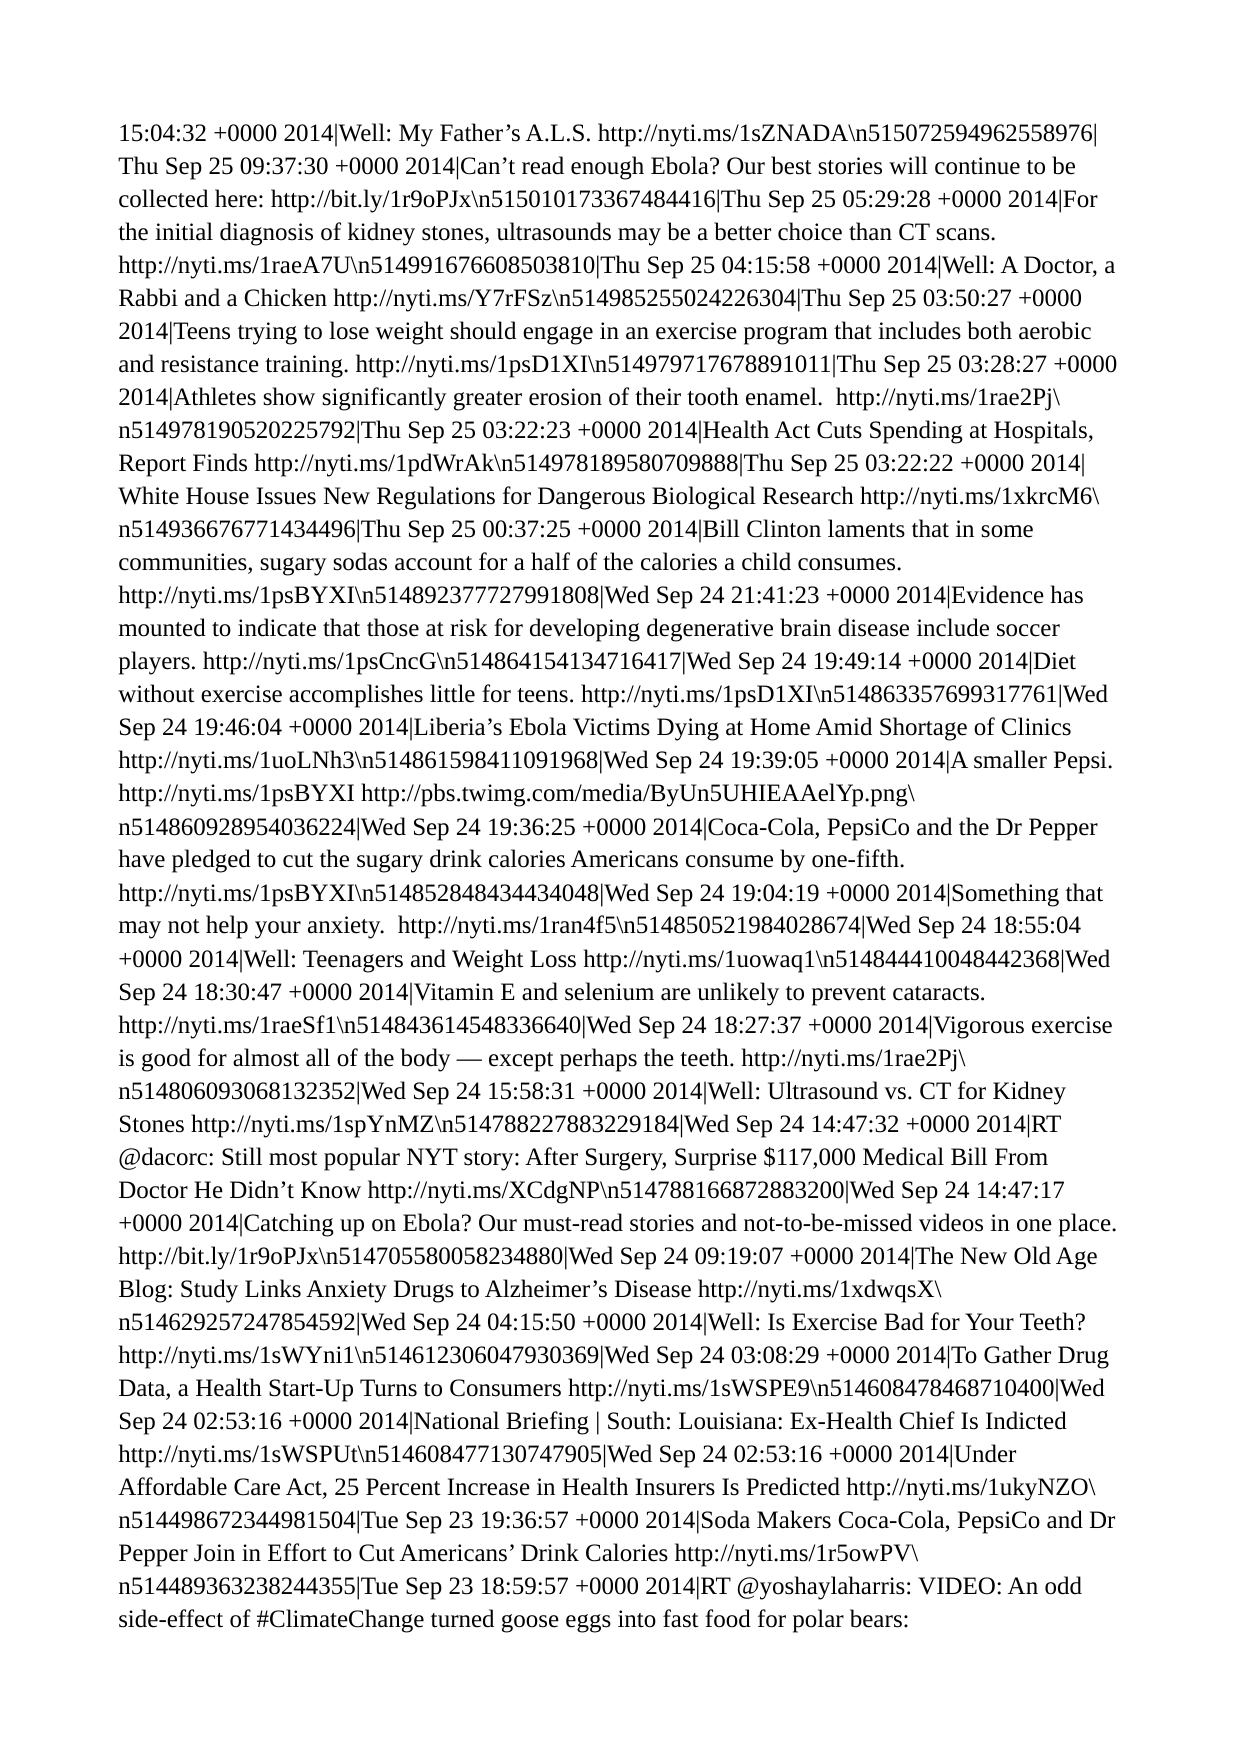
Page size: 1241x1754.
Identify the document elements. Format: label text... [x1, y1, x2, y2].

text 15:04:32 +0000 2014|Well: My Father’s A.L.S. http://nyti.ms/1sZNADA\n515072594962558976|Thu Sep 25 09:37:30 +0000 2014|Can’t read enough Ebola? Our best stories will continue to be collected here: http://bit.ly/1r9oPJx\n515010173367484416|Thu Sep 25 05:29:28 +0000 2014|For the initial diagnosis of kidney stones, ultrasounds may be a better choice than CT scans. http://nyti.ms/1raeA7U\n514991676608503810|Thu Sep 25 04:15:58 +0000 2014|Well: A Doctor, a Rabbi and a Chicken http://nyti.ms/Y7rFSz\n514985255024226304|Thu Sep 25 03:50:27 +0000 2014|Teens trying to lose weight should engage in an exercise program that includes both aerobic and resistance training. http://nyti.ms/1psD1XI\n514979717678891011|Thu Sep 25 03:28:27 +0000 2014|Athletes show significantly greater erosion of their tooth enamel. http://nyti.ms/1rae2Pj\n514978190520225792|Thu Sep 25 03:22:23 +0000 2014|Health Act Cuts Spending at Hospitals, Report Finds http://nyti.ms/1pdWrAk\n514978189580709888|Thu Sep 25 03:22:22 +0000 2014|White House Issues New Regulations for Dangerous Biological Research http://nyti.ms/1xkrcM6\n514936676771434496|Thu Sep 25 00:37:25 +0000 2014|Bill Clinton laments that in some communities, sugary sodas account for a half of the calories a child consumes. http://nyti.ms/1psBYXI\n514892377727991808|Wed Sep 24 21:41:23 +0000 2014|Evidence has mounted to indicate that those at risk for developing degenerative brain disease include soccer players. http://nyti.ms/1psCncG\n514864154134716417|Wed Sep 24 19:49:14 +0000 2014|Diet without exercise accomplishes little for teens. http://nyti.ms/1psD1XI\n514863357699317761|Wed Sep 24 19:46:04 +0000 2014|Liberia’s Ebola Victims Dying at Home Amid Shortage of Clinics http://nyti.ms/1uoLNh3\n514861598411091968|Wed Sep 24 19:39:05 +0000 2014|A smaller Pepsi. http://nyti.ms/1psBYXI http://pbs.twimg.com/media/ByUn5UHIEAAelYp.png\n514860928954036224|Wed Sep 24 19:36:25 +0000 2014|Coca-Cola, PepsiCo and the Dr Pepper have pledged to cut the sugary drink calories Americans consume by one-fifth. http://nyti.ms/1psBYXI\n514852848434434048|Wed Sep 24 19:04:19 +0000 2014|Something that may not help your anxiety. http://nyti.ms/1ran4f5\n514850521984028674|Wed Sep 24 18:55:04 +0000 2014|Well: Teenagers and Weight Loss http://nyti.ms/1uowaq1\n514844410048442368|Wed Sep 24 18:30:47 +0000 2014|Vitamin E and selenium are unlikely to prevent cataracts. http://nyti.ms/1raeSf1\n514843614548336640|Wed Sep 24 18:27:37 +0000 2014|Vigorous exercise is good for almost all of the body — except perhaps the teeth. http://nyti.ms/1rae2Pj\n514806093068132352|Wed Sep 24 15:58:31 +0000 2014|Well: Ultrasound vs. CT for Kidney Stones http://nyti.ms/1spYnMZ\n514788227883229184|Wed Sep 24 14:47:32 +0000 2014|RT @dacorc: Still most popular NYT story: After Surgery, Surprise $117,000 Medical Bill From Doctor He Didn’t Know http://nyti.ms/XCdgNP\n514788166872883200|Wed Sep 24 14:47:17 +0000 2014|Catching up on Ebola? Our must-read stories and not-to-be-missed videos in one place. http://bit.ly/1r9oPJx\n514705580058234880|Wed Sep 24 09:19:07 +0000 2014|The New Old Age Blog: Study Links Anxiety Drugs to Alzheimer’s Disease http://nyti.ms/1xdwqsX\n514629257247854592|Wed Sep 24 04:15:50 +0000 2014|Well: Is Exercise Bad for Your Teeth? http://nyti.ms/1sWYni1\n514612306047930369|Wed Sep 24 03:08:29 +0000 2014|To Gather Drug Data, a Health Start-Up Turns to Consumers http://nyti.ms/1sWSPE9\n514608478468710400|Wed Sep 24 02:53:16 +0000 2014|National Briefing | South: Louisiana: Ex-Health Chief Is Indicted http://nyti.ms/1sWSPUt\n514608477130747905|Wed Sep 24 02:53:16 +0000 2014|Under Affordable Care Act, 25 Percent Increase in Health Insurers Is Predicted http://nyti.ms/1ukyNZO\n514498672344981504|Tue Sep 23 19:36:57 +0000 2014|Soda Makers Coca-Cola, PepsiCo and Dr Pepper Join in Effort to Cut Americans’ Drink Calories http://nyti.ms/1r5owPV\n514489363238244355|Tue Sep 23 18:59:57 +0000 2014|RT @yoshaylaharris: VIDEO: An odd side-effect of #ClimateChange turned goose eggs into fast food for polar bears: [118, 118, 1122, 1633]
